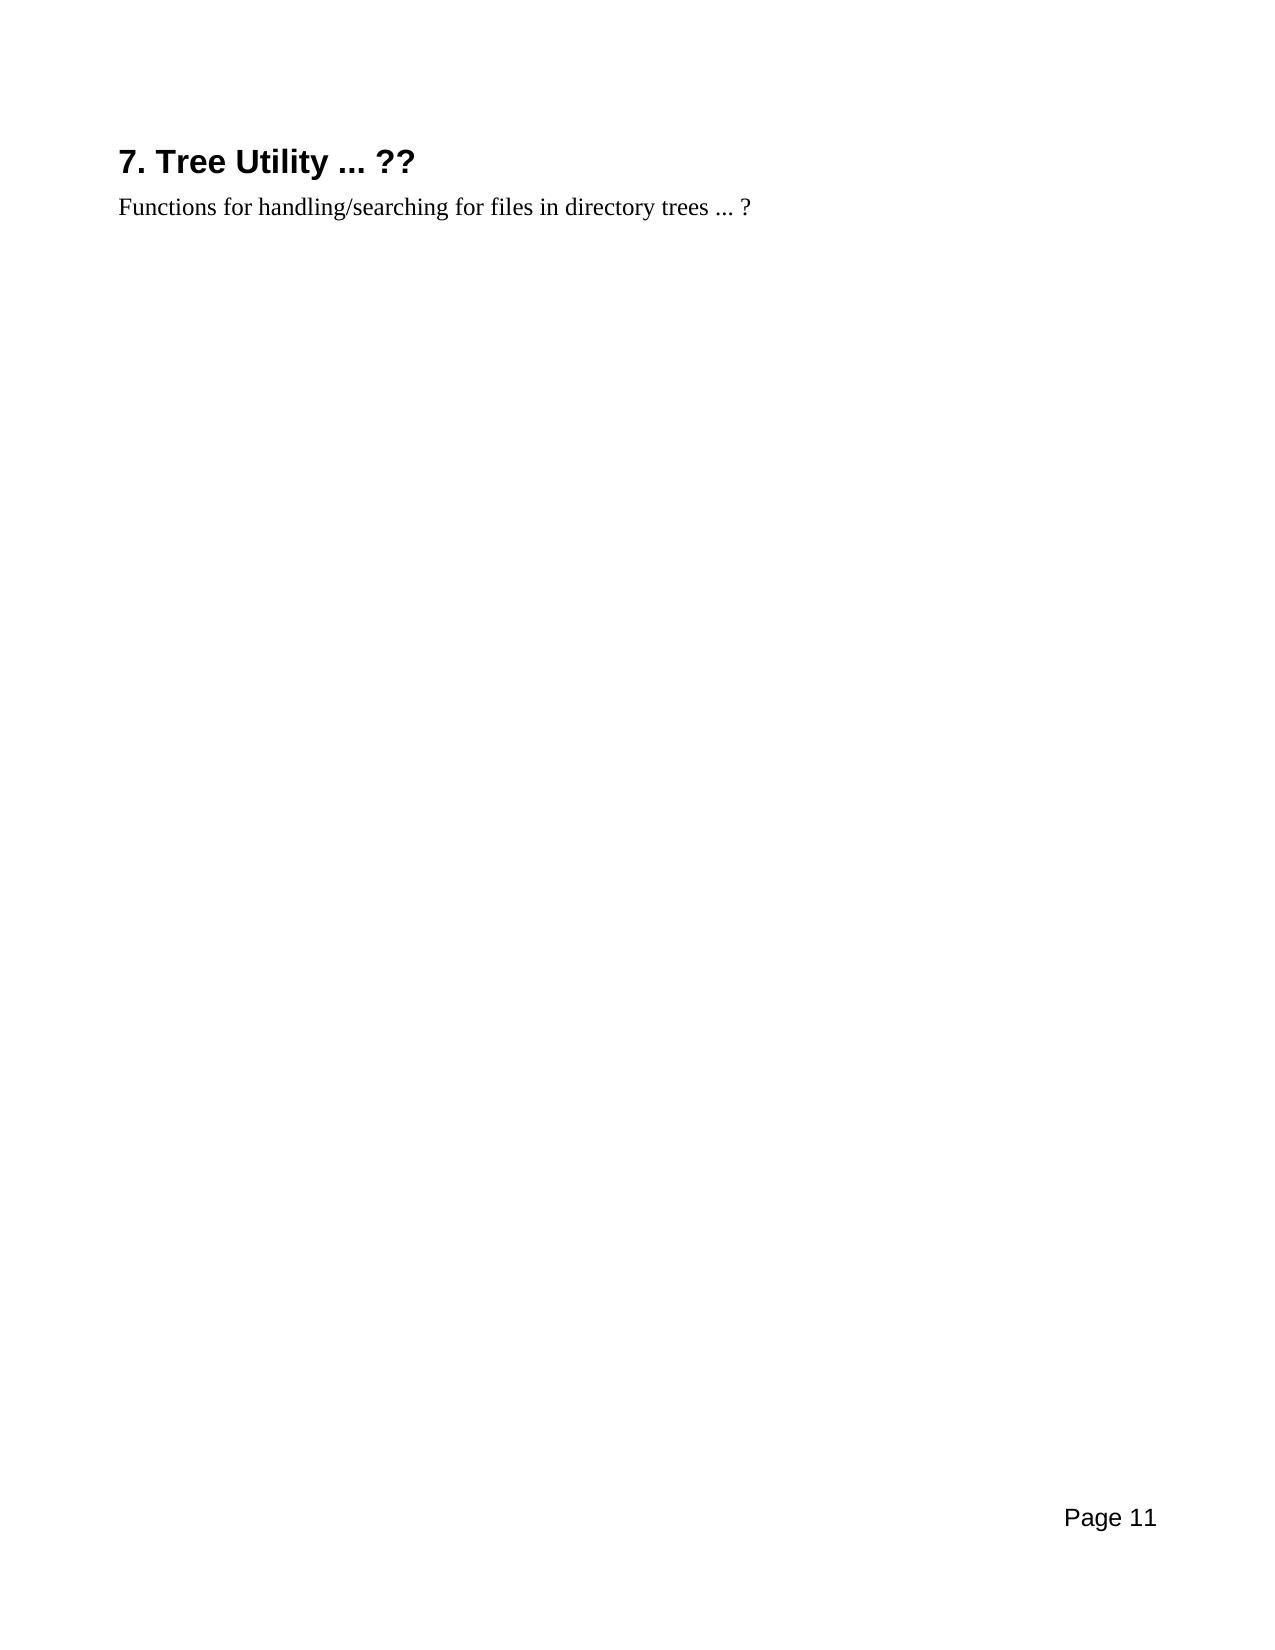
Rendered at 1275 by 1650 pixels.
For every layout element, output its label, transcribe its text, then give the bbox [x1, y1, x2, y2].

text Functions for handling/searching for files in directory trees ... ? [118, 193, 1157, 221]
subtitle 7. Tree Utility ... ?? [118, 143, 1157, 181]
